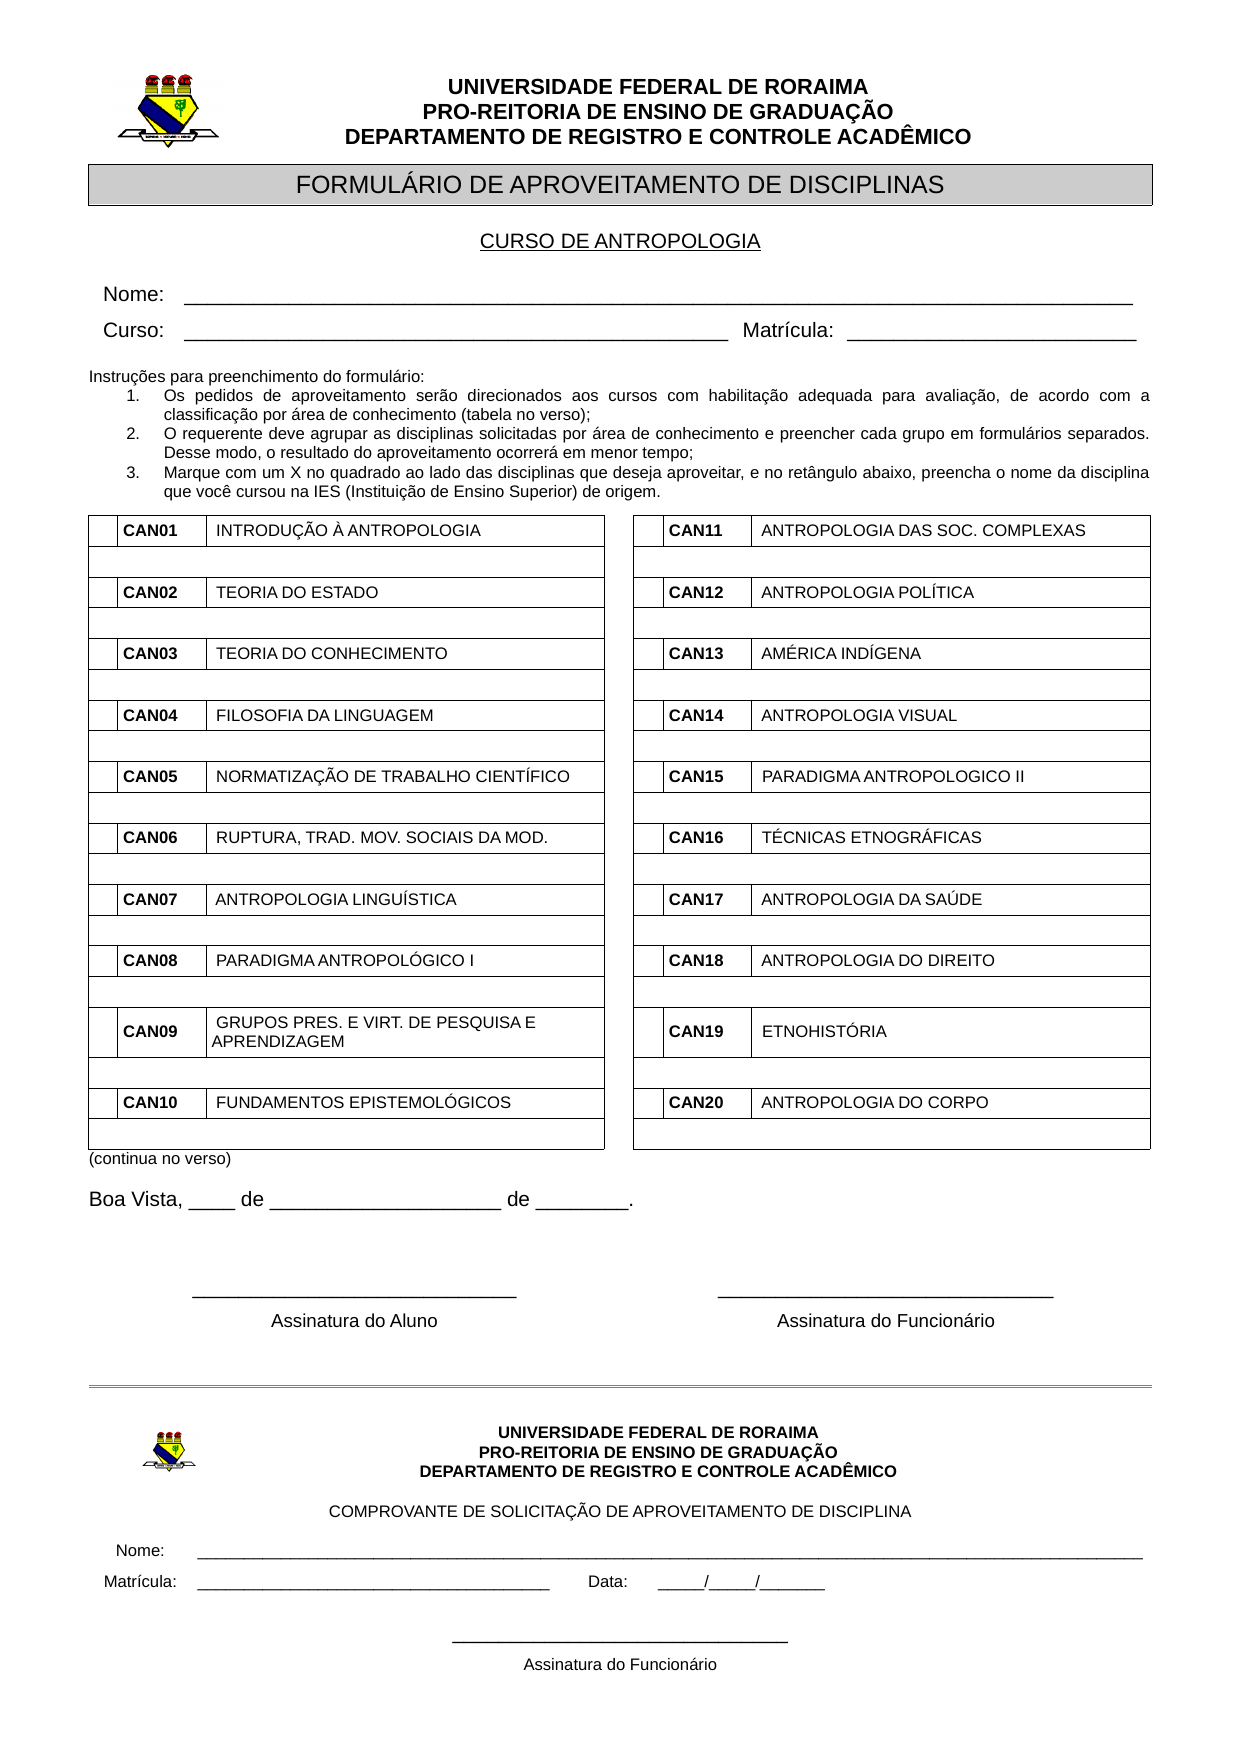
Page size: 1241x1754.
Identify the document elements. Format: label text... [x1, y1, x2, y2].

table_cell [634, 793, 1150, 822]
table_header ____________________________ [89, 1269, 620, 1304]
list O requerente deve agrupar as disciplinas solicitadas por área de conhecimento e preencher cada grupo em formulários separados. Desse modo, o resultado do aproveitamento ocorrerá em menor tempo; [126, 424, 1152, 462]
table_cell NORMATIZAÇÃO DE TRABALHO CIENTÍFICO [207, 762, 604, 792]
table_cell [89, 854, 604, 884]
table_cell [634, 824, 663, 853]
text CURSO DE ANTROPOLOGIA [86, 229, 1152, 253]
table_header [1066, 1417, 1152, 1487]
table_header UNIVERSIDADE FEDERAL DE RORAIMA PRO-REITORIA DE ENSINO DE GRADUAÇÃO DEPARTAMENTO DE REGISTRO E CONTROLE ACADÊMICO [250, 59, 1066, 164]
table_cell [634, 608, 1150, 638]
table_cell [89, 1058, 604, 1087]
table_cell [89, 1089, 117, 1118]
picture [139, 1431, 200, 1473]
table_header ______________________________________________________________________________________________________ [192, 1535, 1152, 1566]
table_header CAN11 [664, 516, 751, 546]
table_cell [605, 884, 633, 914]
table_header Nome: [89, 277, 178, 312]
table_cell [605, 1057, 633, 1087]
table_cell ANTROPOLOGIA DO DIREITO [752, 946, 1150, 976]
table_cell [634, 854, 1150, 884]
table_cell [605, 1088, 633, 1118]
table_cell [89, 670, 604, 699]
table_cell [634, 578, 663, 607]
table_cell ANTROPOLOGIA VISUAL [752, 701, 1150, 730]
list Os pedidos de aproveitamento serão direcionados aos cursos com habilitação adequada para avaliação, de acordo com a classificação por área de conhecimento (tabela no verso); [126, 386, 1152, 424]
table_cell [634, 946, 663, 976]
table_cell [634, 1089, 663, 1118]
text Instruções para preenchimento do formulário: [88, 367, 1152, 386]
table_cell TEORIA DO CONHECIMENTO [207, 639, 604, 669]
table_cell CAN19 [664, 1008, 751, 1057]
table_header UNIVERSIDADE FEDERAL DE RORAIMA PRO-REITORIA DE ENSINO DE GRADUAÇÃO DEPARTAMENTO DE REGISTRO E CONTROLE ACADÊMICO [250, 1417, 1066, 1487]
table_cell FUNDAMENTOS EPISTEMOLÓGICOS [207, 1089, 604, 1118]
table_header [89, 516, 117, 546]
table_cell [605, 915, 633, 945]
table_cell [89, 731, 604, 761]
table_header _____________________________ [89, 1614, 1152, 1649]
table_cell [605, 700, 633, 730]
table_cell [605, 1007, 633, 1057]
table_cell Matrícula: [89, 1566, 192, 1597]
table_cell [89, 793, 604, 822]
table_cell [634, 762, 663, 792]
table_header INTRODUÇÃO À ANTROPOLOGIA [207, 516, 604, 546]
table_cell CAN06 [118, 824, 206, 853]
table_header [89, 59, 250, 164]
table_cell [634, 547, 1150, 577]
table_cell CAN04 [118, 701, 206, 730]
table_cell RUPTURA, TRAD. MOV. SOCIAIS DA MOD. [207, 824, 604, 853]
table_cell CAN10 [118, 1089, 206, 1118]
table_cell Curso: [89, 312, 178, 347]
table_cell TÉCNICAS ETNOGRÁFICAS [752, 824, 1150, 853]
table_cell PARADIGMA ANTROPOLOGICO II [752, 762, 1150, 792]
table_cell FILOSOFIA DA LINGUAGEM [207, 701, 604, 730]
table_cell _____/_____/_______ [652, 1566, 1152, 1597]
table_cell GRUPOS PRES. E VIRT. DE PESQUISA E APRENDIZAGEM [207, 1008, 604, 1057]
table_cell [605, 976, 633, 1007]
table_cell AMÉRICA INDÍGENA [752, 639, 1150, 669]
table_cell [605, 638, 633, 669]
table_cell ______________________________________ [192, 1566, 563, 1597]
table_cell CAN16 [664, 824, 751, 853]
table_cell [89, 1008, 117, 1057]
table_cell [634, 1058, 1150, 1087]
table_cell [89, 608, 604, 638]
table_cell _________________________ [841, 312, 1152, 347]
table_cell ANTROPOLOGIA LINGUÍSTICA [207, 885, 604, 914]
table_cell [605, 1118, 633, 1149]
picture [112, 73, 227, 150]
table_cell [634, 885, 663, 914]
table_cell CAN12 [664, 578, 751, 607]
table_cell [605, 853, 633, 884]
table_header ANTROPOLOGIA DAS SOC. COMPLEXAS [752, 516, 1150, 546]
table_cell [605, 761, 633, 792]
table_cell CAN15 [664, 762, 751, 792]
table_header [605, 515, 633, 546]
table_cell [605, 945, 633, 976]
table_cell _______________________________________________ [178, 312, 735, 347]
table_cell Matrícula: [735, 312, 841, 347]
text Boa Vista, ____ de ____________________ de ________. [88, 1187, 1152, 1211]
table_cell Assinatura do Funcionário [620, 1304, 1152, 1337]
table_cell TEORIA DO ESTADO [207, 578, 604, 607]
table_cell [605, 607, 633, 638]
table_header [89, 1417, 250, 1487]
table_cell CAN14 [664, 701, 751, 730]
table_cell [634, 731, 1150, 761]
table_cell [89, 885, 117, 914]
table_cell ANTROPOLOGIA POLÍTICA [752, 578, 1150, 607]
table_cell ETNOHISTÓRIA [752, 1008, 1150, 1057]
table_cell [89, 916, 604, 945]
table_header [1066, 59, 1152, 164]
table_cell CAN09 [118, 1008, 206, 1057]
list Marque com um X no quadrado ao lado das disciplinas que deseja aproveitar, e no retângulo abaixo, preencha o nome da disciplina que você cursou na IES (Instituição de Ensino Superior) de origem. [126, 462, 1152, 501]
table_cell CAN20 [664, 1089, 751, 1118]
table_cell Assinatura do Funcionário [89, 1649, 1152, 1680]
table_cell ANTROPOLOGIA DA SAÚDE [752, 885, 1150, 914]
text (continua no verso) [88, 1149, 1152, 1168]
table_cell [605, 792, 633, 822]
table_header CAN01 [118, 516, 206, 546]
table_cell [634, 916, 1150, 945]
table_cell [634, 670, 1150, 699]
table_cell [634, 977, 1150, 1007]
table_header _____________________________ [620, 1269, 1152, 1304]
table_cell [89, 977, 604, 1007]
table_cell CAN17 [664, 885, 751, 914]
table_cell PARADIGMA ANTROPOLÓGICO I [207, 946, 604, 976]
table_cell [634, 1119, 1150, 1149]
table_cell [89, 1119, 604, 1149]
table_cell [89, 701, 117, 730]
table_cell CAN18 [664, 946, 751, 976]
table_header Nome: [89, 1535, 192, 1566]
table_cell [634, 701, 663, 730]
table_cell [634, 639, 663, 669]
table_cell [605, 577, 633, 607]
table_cell CAN08 [118, 946, 206, 976]
text COMPROVANTE DE SOLICITAÇÃO DE APROVEITAMENTO DE DISCIPLINA [88, 1502, 1152, 1521]
table_cell [89, 762, 117, 792]
table_header __________________________________________________________________________________ [178, 277, 1152, 312]
table_cell [89, 824, 117, 853]
table_cell CAN13 [664, 639, 751, 669]
table_cell CAN03 [118, 639, 206, 669]
table_cell ANTROPOLOGIA DO CORPO [752, 1089, 1150, 1118]
table_cell [605, 730, 633, 761]
table_cell [89, 639, 117, 669]
table_header [634, 516, 663, 546]
table_cell [605, 546, 633, 577]
table_cell [89, 946, 117, 976]
table_cell [634, 1008, 663, 1057]
table_cell [89, 547, 604, 577]
table_cell CAN07 [118, 885, 206, 914]
table_cell Data: [563, 1566, 652, 1597]
table_cell Assinatura do Aluno [89, 1304, 620, 1337]
table_cell [605, 823, 633, 853]
table_cell CAN05 [118, 762, 206, 792]
table_header FORMULÁRIO DE APROVEITAMENTO DE DISCIPLINAS [89, 165, 1152, 204]
table_cell CAN02 [118, 578, 206, 607]
table_cell [605, 669, 633, 699]
table_cell [89, 578, 117, 607]
